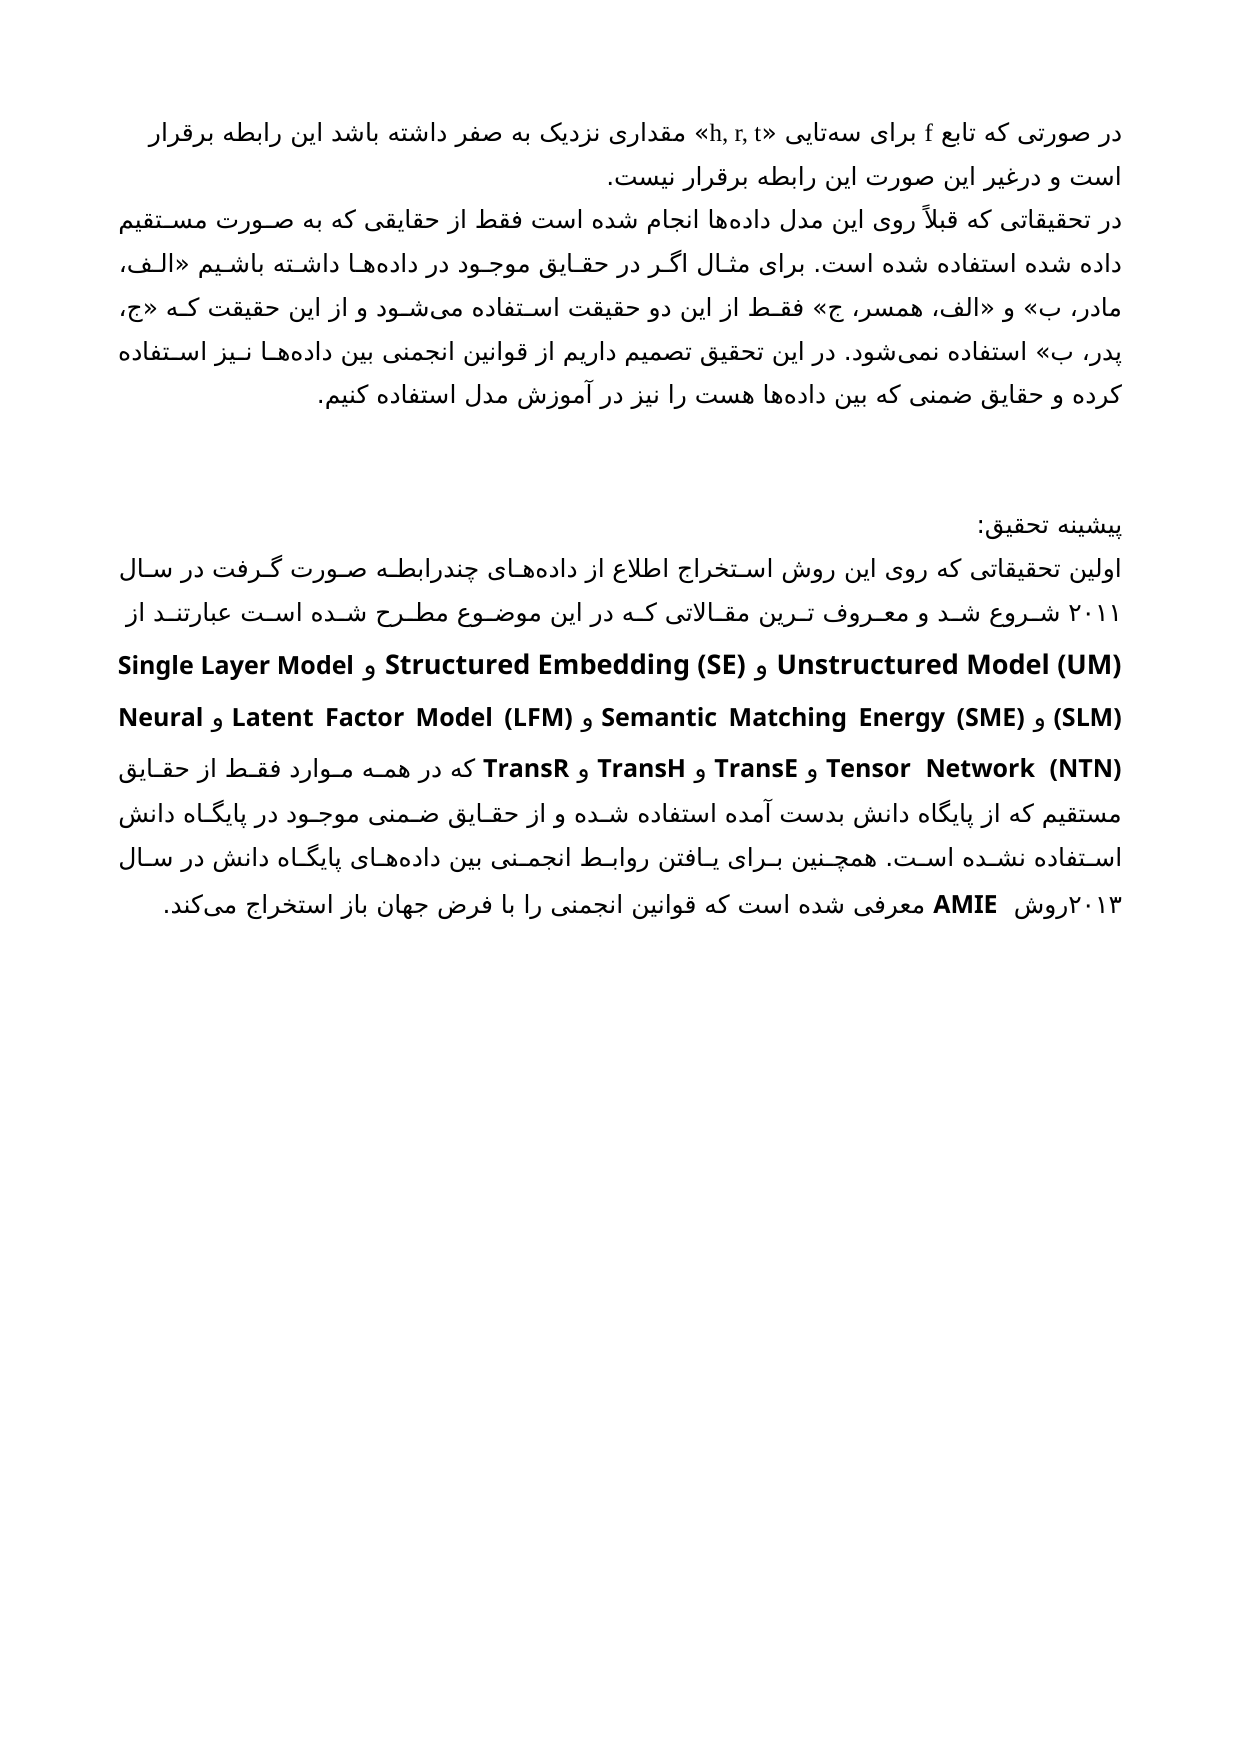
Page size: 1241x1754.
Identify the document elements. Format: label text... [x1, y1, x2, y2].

text در تحقیقاتی که قبلاً روی این مدل داده‌ها انجام شده است فقط از حقایقی که به صورت مستقیم داده شده استفاده شده است. برای مثال اگر در حقایق موجود در داده‌ها داشته باشیم «الف، مادر، ب» و «الف، همسر، ج» فقط از این دو حقیقت استفاده می‌شود و از این حقیقت که «ج، پدر، ب» استفاده نمی‌شود. در این تحقیق تصمیم داریم از قوانین انجمنی بین داده‌ها نیز استفاده کرده و حقایق ضمنی که بین داده‌ها هست را نیز در آموزش مدل استفاده کنیم. [118, 206, 1122, 410]
text در صورتی که تابع f برای سه‌تایی «h, r, t» مقداری نزدیک به صفر داشته باشد این رابطه برقرار است و درغیر این صورت این رابطه برقرار نیست. [118, 118, 1122, 191]
text اولین تحقیقاتی که روی این روش استخراج اطلاع از داده‌های چندرابطه صورت گرفت در سال ۲۰۱۱ شروع شد و معروف ترین مقالاتی که در این موضوع مطرح شده است عبارتند از Unstructured Model (UM) و Structured Embedding (SE) و Single Layer Model (SLM) و Semantic Matching Energy (SME) و Latent Factor Model (LFM) و Neural Tensor Network (NTN) و TransE و TransH و TransR که در همه موارد فقط از حقایق مستقیم که از پایگاه دانش بدست آمده استفاده شده و از حقایق ضمنی موجود در پایگاه دانش استفاده نشده است. همچنین برای یافتن روابط انجمنی بین داده‌های پایگاه دانش در سال ۲۰۱۳روش AMIE معرفی شده است که قوانین انجمنی را با فرض جهان باز استخراج می‌کند. [118, 554, 1122, 921]
text پیشینه تحقیق: [118, 511, 1122, 540]
